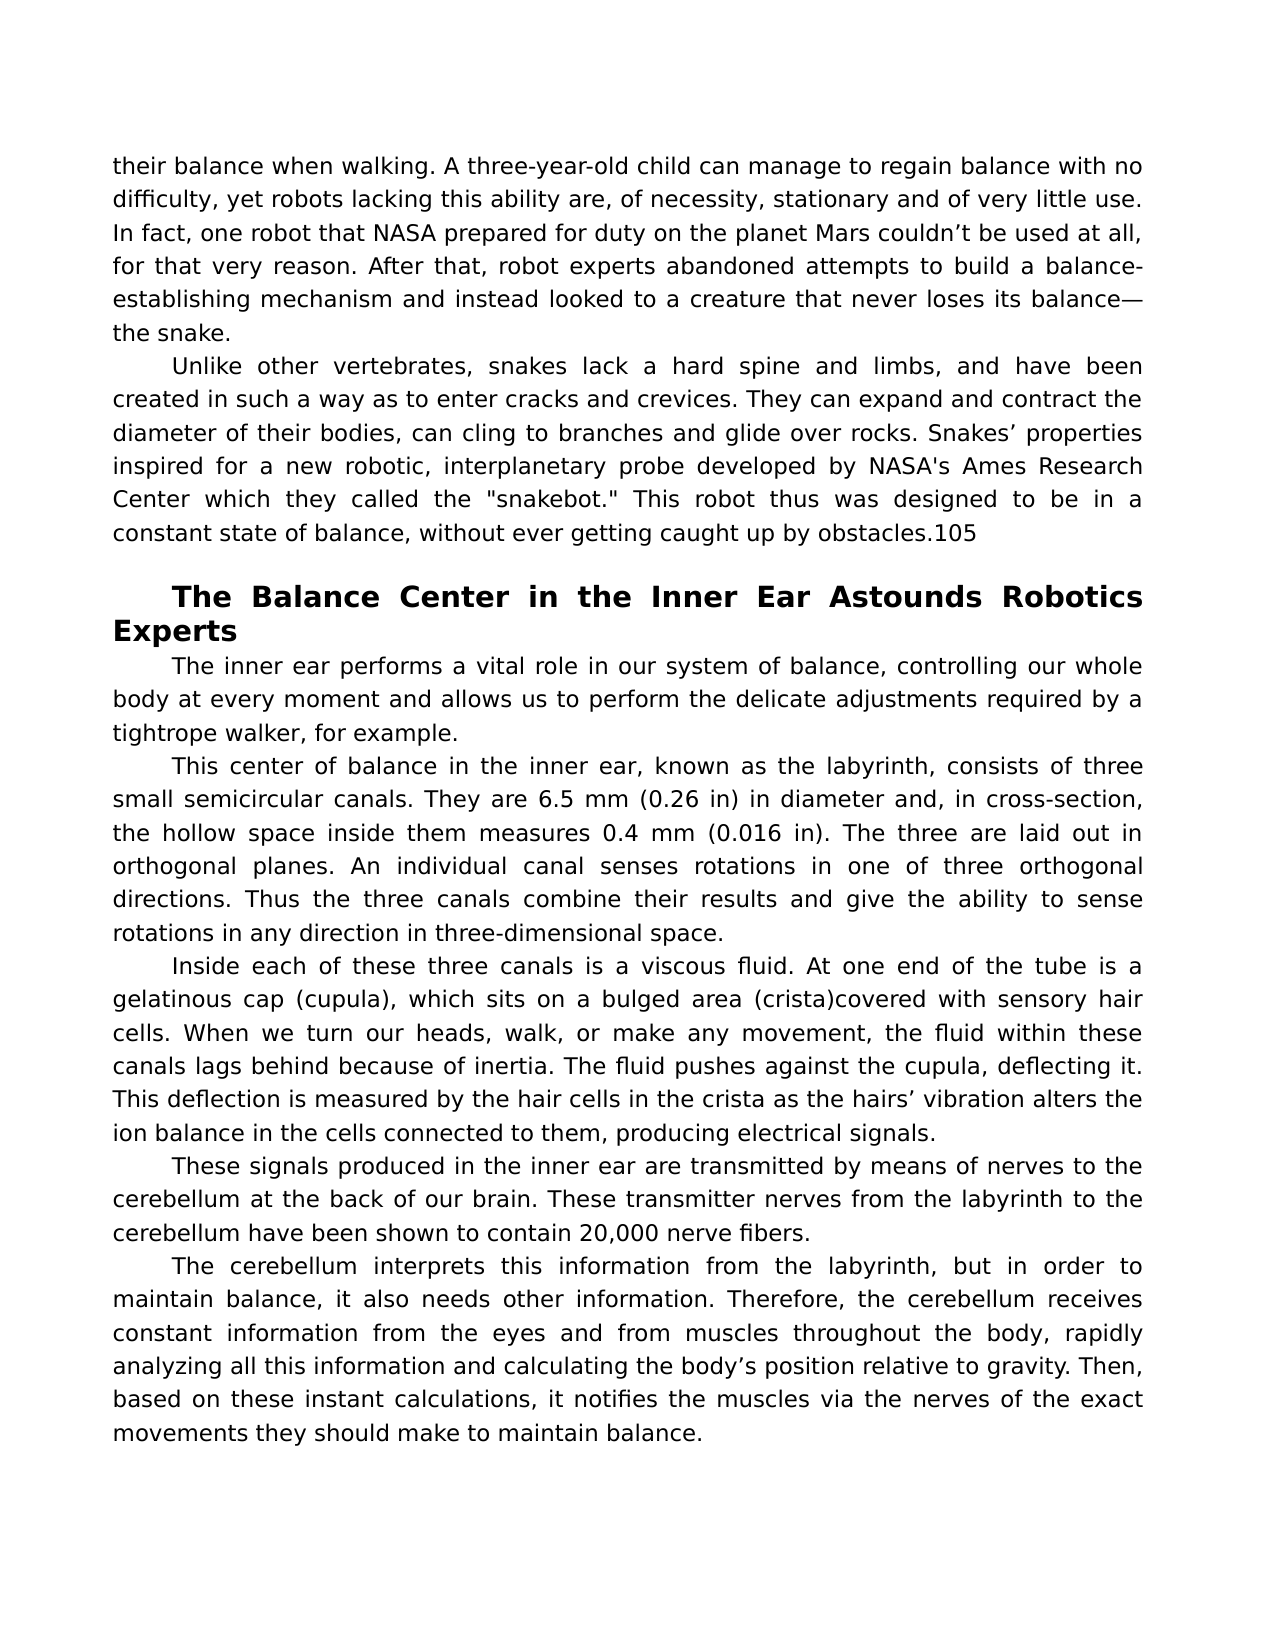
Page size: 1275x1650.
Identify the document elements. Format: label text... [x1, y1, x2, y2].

text This center of balance in the inner ear, known as the labyrinth, consists of three small semicircular canals. They are 6.5 mm (0.26 in) in diameter and, in cross-section, the hollow space inside them measures 0.4 mm (0.016 in). The three are laid out in orthogonal planes. An individual canal senses rotations in one of three orthogonal directions. Thus the three canals combine their results and give the ability to sense rotations in any direction in three-dimensional space. [112, 748, 1145, 948]
text The Balance Center in the Inner Ear Astounds Robotics Experts [112, 581, 1145, 648]
text The inner ear performs a vital role in our system of balance, controlling our whole body at every moment and allows us to perform the delicate adjustments required by a tightrope walker, for example. [112, 648, 1145, 748]
text The cerebellum interprets this information from the labyrinth, but in order to maintain balance, it also needs other information. Therefore, the cerebellum receives constant information from the eyes and from muscles throughout the body, rapidly analyzing all this information and calculating the body’s position relative to gravity. Then, based on these instant calculations, it notifies the muscles via the nerves of the exact movements they should make to maintain balance. [112, 1248, 1145, 1448]
text their balance when walking. A three-year-old child can manage to regain balance with no difficulty, yet robots lacking this ability are, of necessity, stationary and of very little use. In fact, one robot that NASA prepared for duty on the planet Mars couldn’t be used at all, for that very reason. After that, robot experts abandoned attempts to build a balance-establishing mechanism and instead looked to a creature that never loses its balance—the snake. [112, 148, 1145, 348]
text Inside each of these three canals is a viscous fluid. At one end of the tube is a gelatinous cap (cupula), which sits on a bulged area (crista)covered with sensory hair cells. When we turn our heads, walk, or make any movement, the fluid within these canals lags behind because of inertia. The fluid pushes against the cupula, deflecting it. This deflection is measured by the hair cells in the crista as the hairs’ vibration alters the ion balance in the cells connected to them, producing electrical signals. [112, 948, 1145, 1148]
text These signals produced in the inner ear are transmitted by means of nerves to the cerebellum at the back of our brain. These transmitter nerves from the labyrinth to the cerebellum have been shown to contain 20,000 nerve fibers. [112, 1148, 1145, 1248]
text Unlike other vertebrates, snakes lack a hard spine and limbs, and have been created in such a way as to enter cracks and crevices. They can expand and contract the diameter of their bodies, can cling to branches and glide over rocks. Snakes’ properties inspired for a new robotic, interplanetary probe developed by NASA's Ames Research Center which they called the "snakebot." This robot thus was designed to be in a constant state of balance, without ever getting caught up by obstacles.105 [112, 348, 1145, 548]
